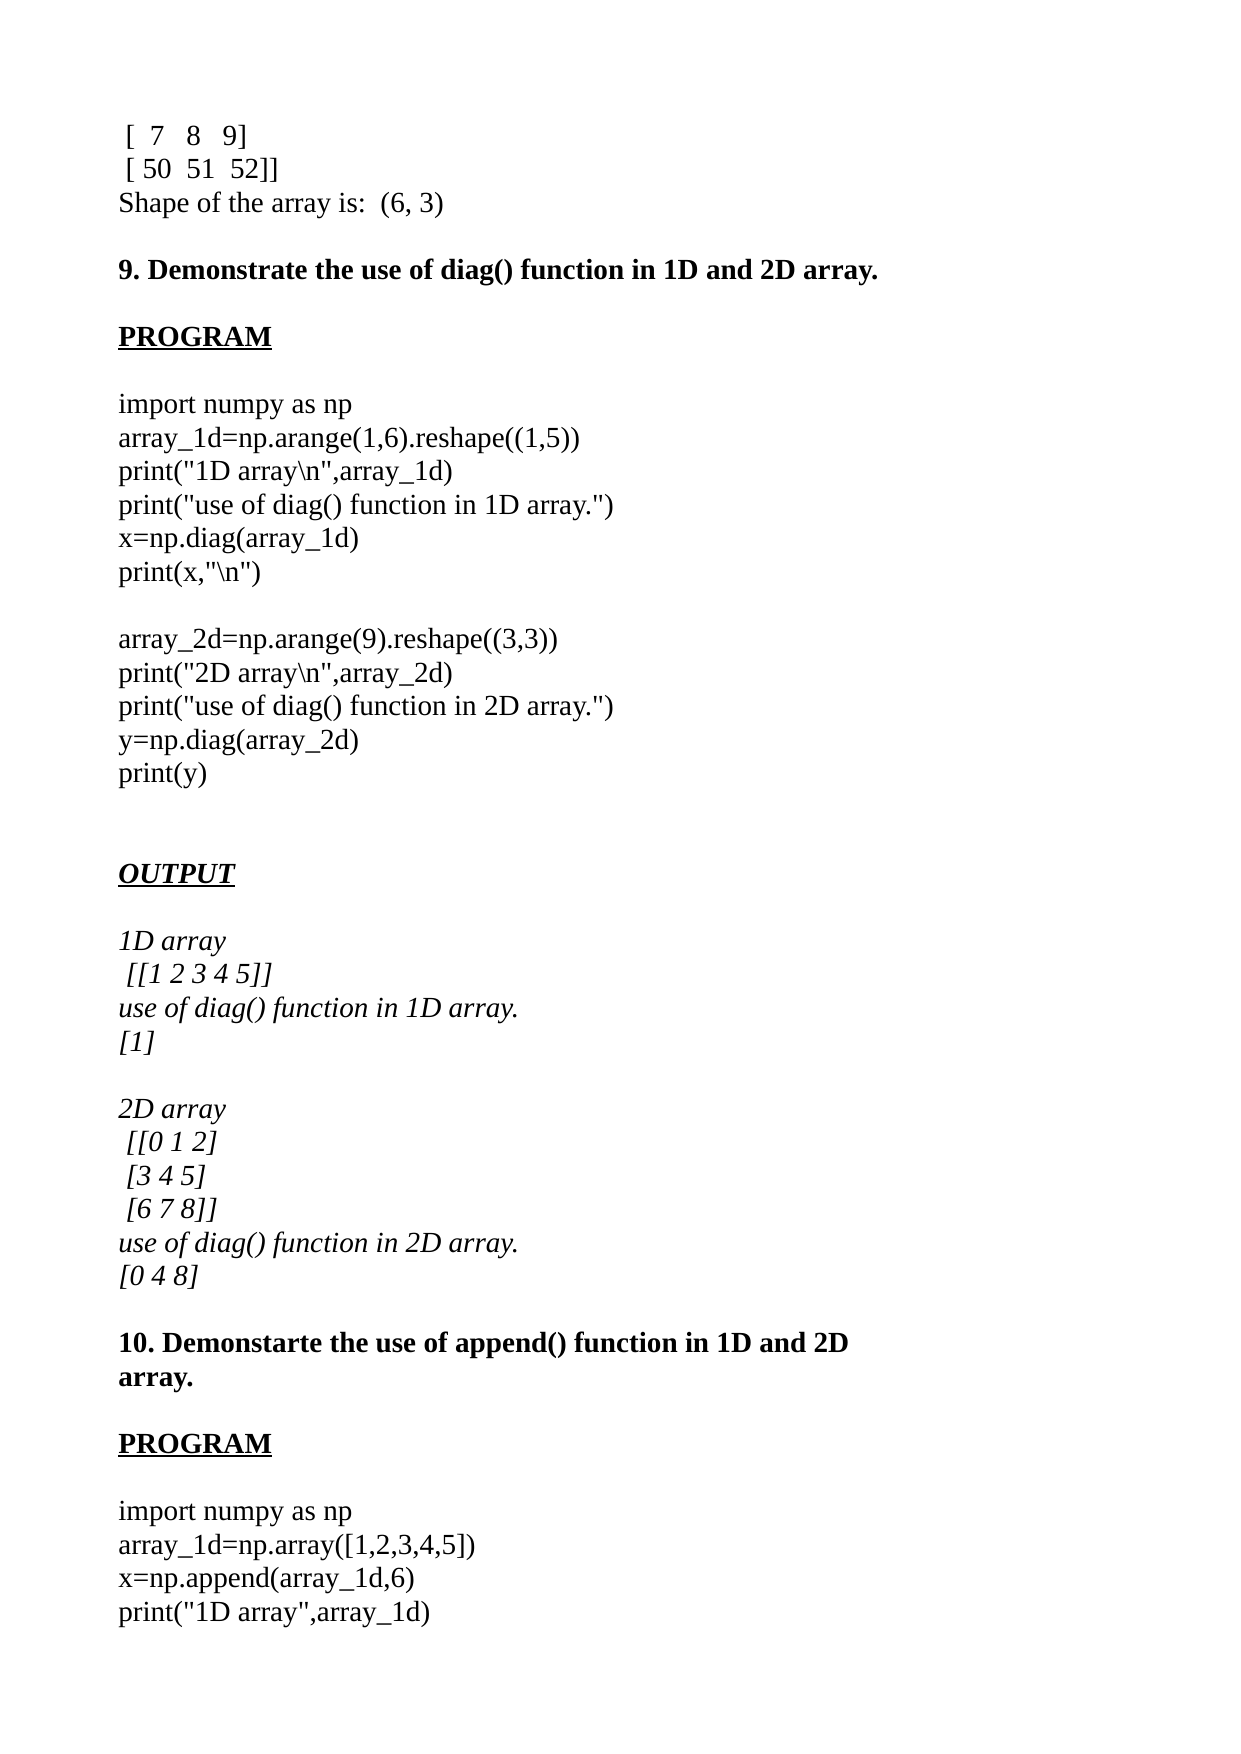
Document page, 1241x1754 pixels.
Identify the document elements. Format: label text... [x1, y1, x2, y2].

text array_1d=np.arange(1,6).reshape((1,5)) [118, 420, 1122, 453]
text [1] [118, 1024, 1122, 1057]
text print("use of diag() function in 1D array.") [118, 487, 1122, 521]
text array. [118, 1359, 1122, 1393]
text print("use of diag() function in 2D array.") [118, 688, 1122, 722]
text import numpy as np [118, 1493, 1122, 1527]
text 1D array [118, 923, 1122, 957]
text PROGRAM [118, 319, 1122, 353]
text array_2d=np.arange(9).reshape((3,3)) [118, 621, 1122, 655]
text x=np.diag(array_1d) [118, 521, 1122, 554]
text PROGRAM [118, 1426, 1122, 1460]
text print("1D array",array_1d) [118, 1594, 1122, 1627]
text x=np.append(array_1d,6) [118, 1560, 1122, 1594]
text use of diag() function in 2D array. [118, 1225, 1122, 1258]
text 9. Demonstrate the use of diag() function in 1D and 2D array. [118, 252, 1122, 286]
text [[0 1 2] [118, 1124, 1122, 1158]
text print(y) [118, 755, 1122, 789]
text [ 50 51 52]] [118, 152, 1122, 185]
text y=np.diag(array_2d) [118, 722, 1122, 755]
text Shape of the array is: (6, 3) [118, 185, 1122, 219]
text [[1 2 3 4 5]] [118, 957, 1122, 990]
text OUTPUT [118, 856, 1122, 889]
text [3 4 5] [118, 1158, 1122, 1191]
text import numpy as np [118, 386, 1122, 420]
text print("1D array\n",array_1d) [118, 453, 1122, 487]
text [0 4 8] [118, 1258, 1122, 1292]
text [ 7 8 9] [118, 118, 1122, 152]
text print(x,"\n") [118, 554, 1122, 588]
text use of diag() function in 1D array. [118, 990, 1122, 1024]
text 10. Demonstarte the use of append() function in 1D and 2D [118, 1326, 1122, 1359]
text array_1d=np.array([1,2,3,4,5]) [118, 1527, 1122, 1560]
text 2D array [118, 1091, 1122, 1124]
text print("2D array\n",array_2d) [118, 655, 1122, 688]
text [6 7 8]] [118, 1191, 1122, 1225]
